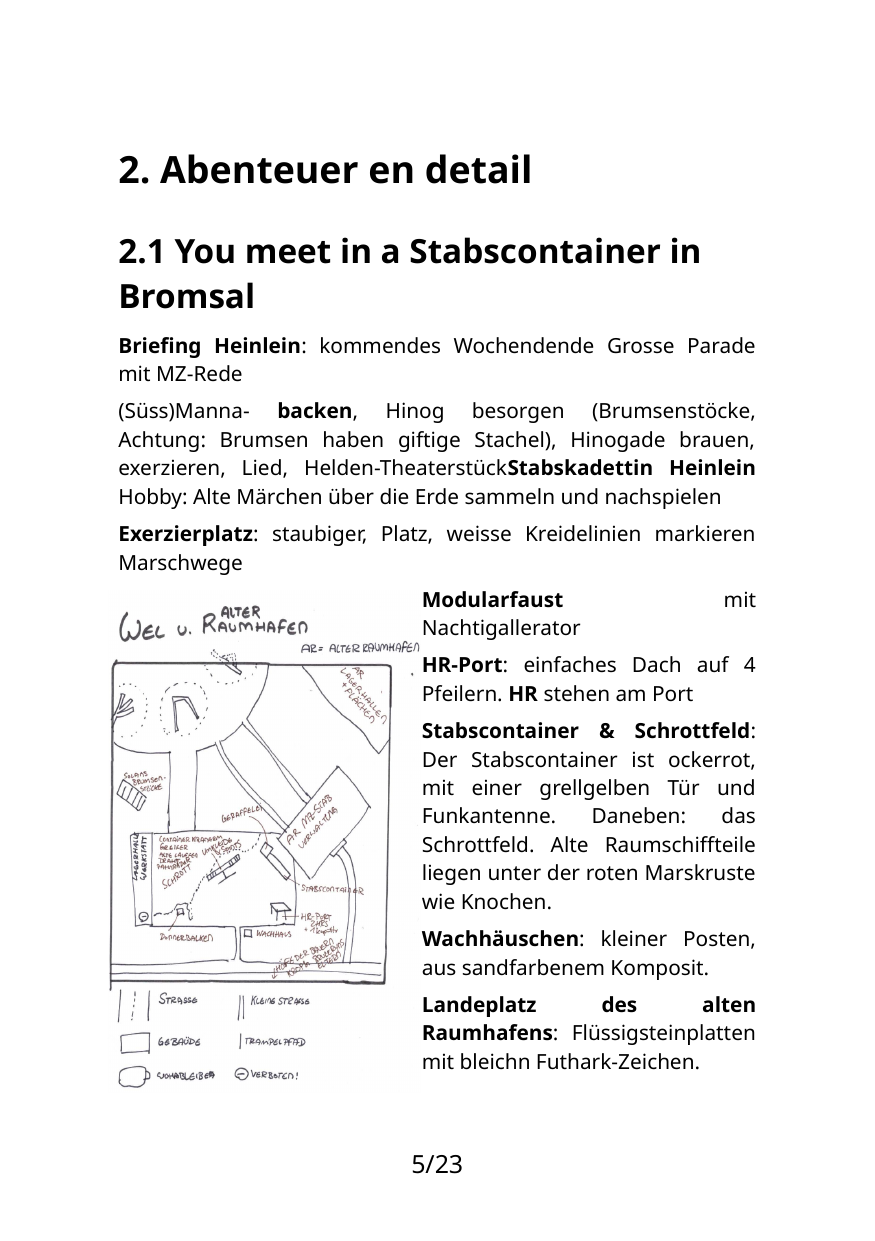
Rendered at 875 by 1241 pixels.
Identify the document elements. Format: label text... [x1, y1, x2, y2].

text Briefing Heinlein: kommendes Wochendende Grosse Parade mit MZ-Rede [118, 331, 756, 388]
picture [107, 590, 422, 1093]
text Stabscontainer & Schrottfeld: Der Stabscontainer ist ockerrot, mit einer grellgelben Tür und Funkantenne. Daneben: das Schrottfeld. Alte Raumschiffteile liegen unter der roten Marskruste wie Knochen. [422, 716, 756, 915]
text Modularfaust mit Nachtigallerator [118, 585, 756, 642]
text Landeplatz des alten Raumhafens: Flüssigsteinplatten mit bleichn Futhark-Zeichen. [422, 990, 756, 1075]
text (Süss)Manna- backen, Hinog besorgen (Brumsenstöcke, Achtung: Brumsen haben giftige Stachel), Hinogade brauen, exerzieren, Lied, Helden-TheaterstückStabskadettin Heinlein Hobby: Alte Märchen über die Erde sammeln und nachspielen [118, 397, 756, 510]
text Wachhäuschen: kleiner Posten, aus sandfarbenem Komposit. [422, 924, 756, 981]
text Exerzierplatz: staubiger, Platz, weisse Kreidelinien markieren Marschwege [118, 519, 756, 576]
subtitle 2. Abenteuer en detail [118, 143, 756, 194]
text HR-Port: einfaches Dach auf 4 Pfeilern. HR stehen am Port [422, 651, 756, 707]
subtitle 2.1 You meet in a Stabscontainer in Bromsal [118, 227, 756, 318]
